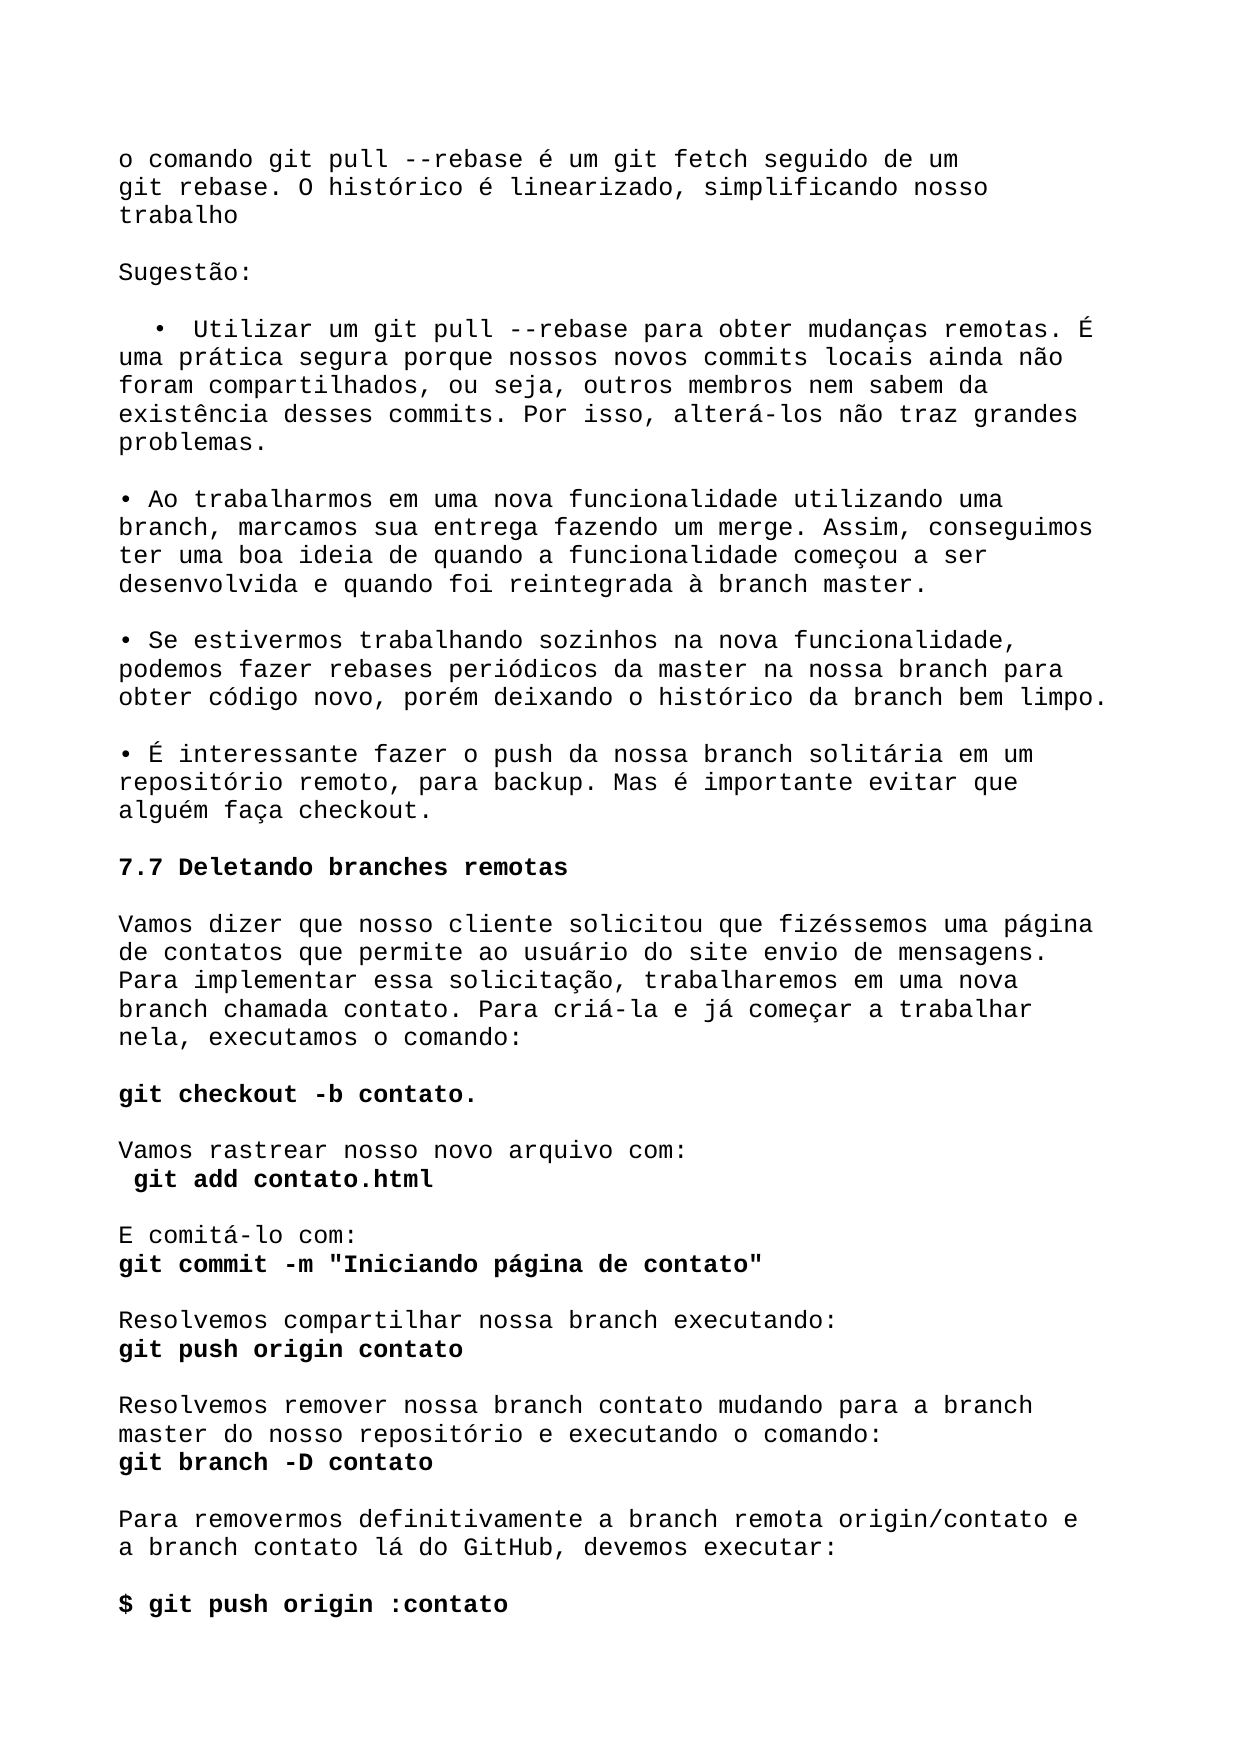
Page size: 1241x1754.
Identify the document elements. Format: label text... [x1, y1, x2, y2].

text Para implementar essa solicitação, trabalharemos em uma nova branch chamada contato. Para criá-la e já começar a trabalhar nela, executamos o comando: [118, 968, 1122, 1053]
text git push origin contato [118, 1336, 1122, 1365]
text E comitá-lo com: [118, 1223, 1122, 1251]
list Utilizar um git pull --rebase para obter mudanças remotas. É [156, 316, 1122, 345]
text git branch -D contato [118, 1450, 1122, 1478]
text Resolvemos compartilhar nossa branch executando: [118, 1308, 1122, 1336]
text git rebase. O histórico é linearizado, simplificando nosso trabalho [118, 175, 1122, 231]
text 7.7 Deletando branches remotas [118, 855, 1122, 883]
text git checkout -b contato. [118, 1081, 1122, 1110]
text Resolvemos remover nossa branch contato mudando para a branch master do nosso repositório e executando o comando: [118, 1393, 1122, 1450]
text Vamos rastrear nosso novo arquivo com: [118, 1138, 1122, 1166]
text • É interessante fazer o push da nossa branch solitária em um repositório remoto, para backup. Mas é importante evitar que alguém faça checkout. [118, 741, 1122, 826]
text Vamos dizer que nosso cliente solicitou que fizéssemos uma página de contatos que permite ao usuário do site envio de mensagens. [118, 911, 1122, 968]
text git add contato.html [118, 1166, 1122, 1195]
text • Ao trabalharmos em uma nova funcionalidade utilizando uma branch, marcamos sua entrega fazendo um merge. Assim, conseguimos ter uma boa ideia de quando a funcionalidade começou a ser desenvolvida e quando foi reintegrada à branch master. [118, 486, 1122, 600]
text Para removermos definitivamente a branch remota origin/contato e [118, 1506, 1122, 1535]
text Sugestão: [118, 260, 1122, 288]
text a branch contato lá do GitHub, devemos executar: [118, 1535, 1122, 1563]
text git commit -m "Iniciando página de contato" [118, 1251, 1122, 1280]
text • Se estivermos trabalhando sozinhos na nova funcionalidade, podemos fazer rebases periódicos da master na nossa branch para obter código novo, porém deixando o histórico da branch bem limpo. [118, 628, 1122, 713]
text uma prática segura porque nossos novos commits locais ainda não foram compartilhados, ou seja, outros membros nem sabem da existência desses commits. Por isso, alterá-los não traz grandes problemas. [118, 345, 1122, 458]
text $ git push origin :contato [118, 1591, 1122, 1620]
text o comando git pull --rebase é um git fetch seguido de um [118, 146, 1122, 175]
